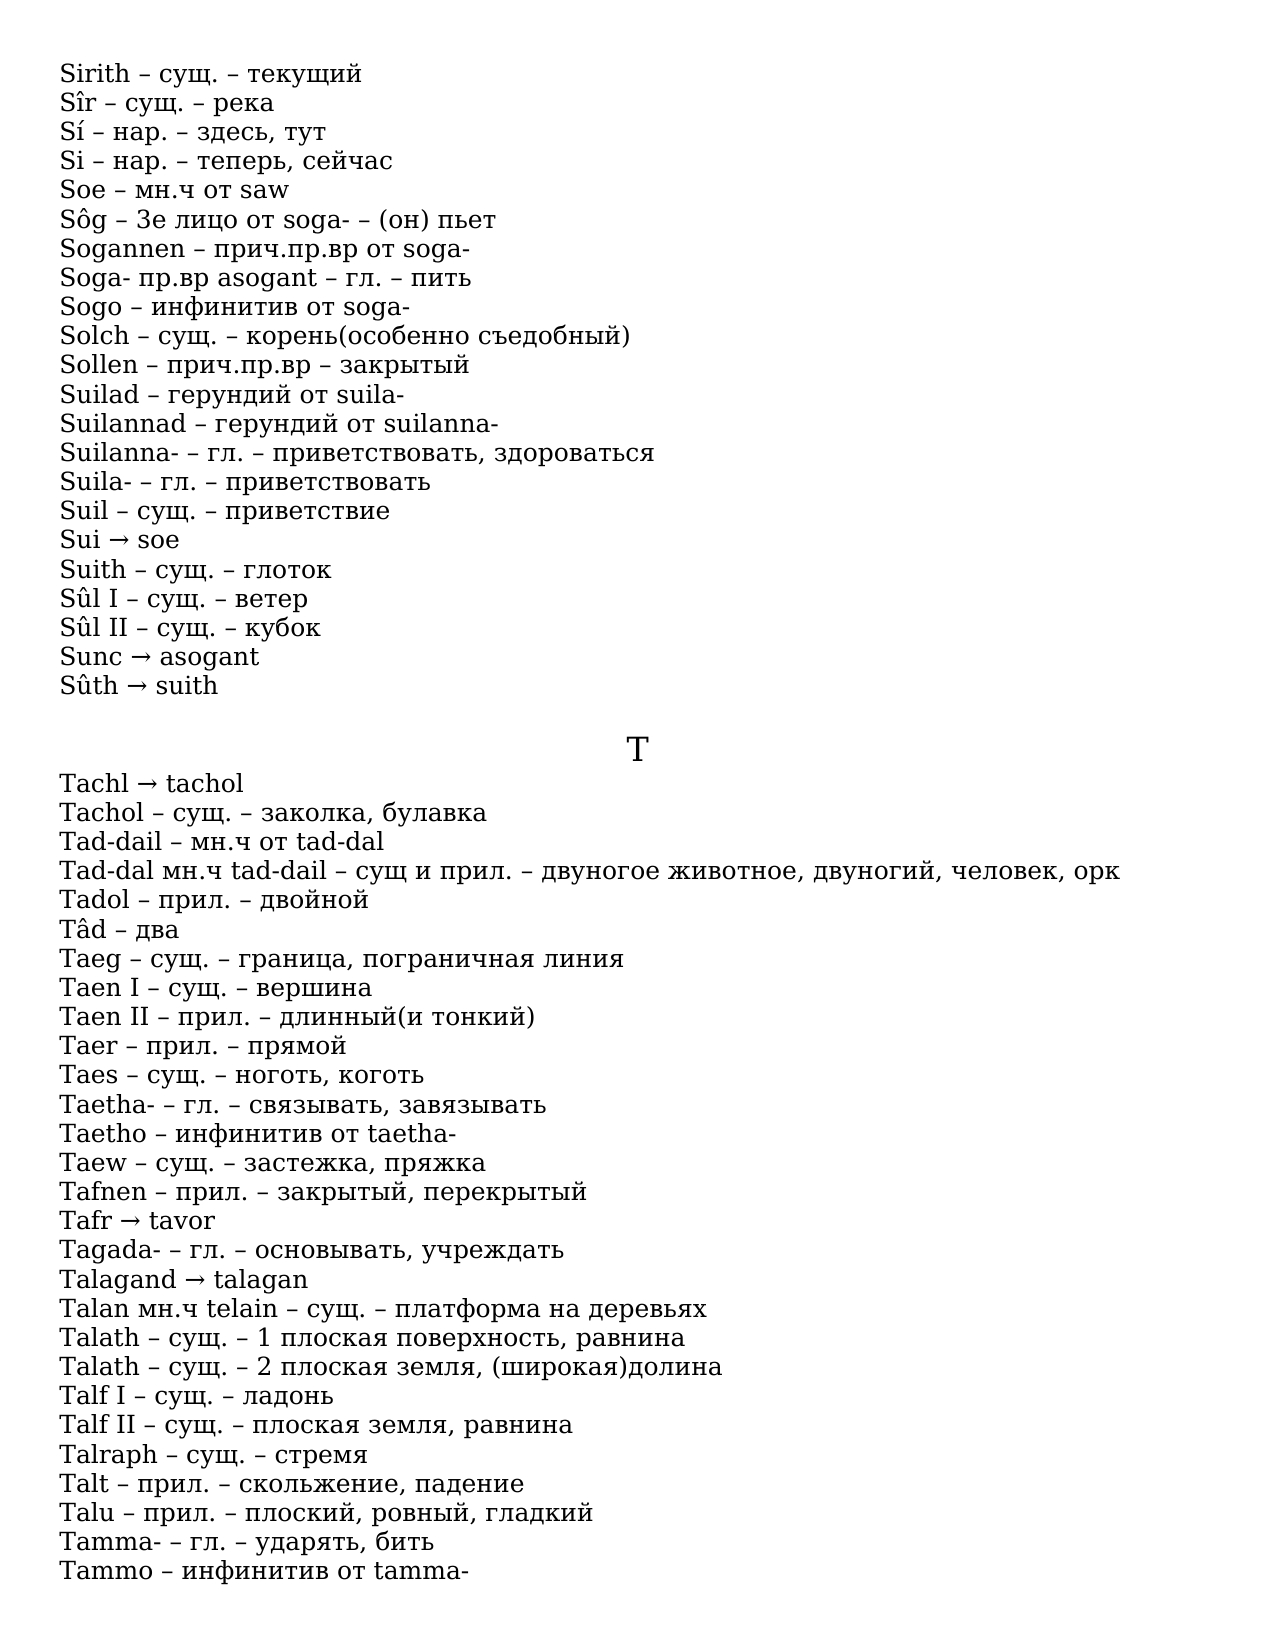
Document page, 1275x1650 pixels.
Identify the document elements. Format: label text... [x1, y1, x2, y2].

text Sollen – прич.пр.вр – закрытый [59, 351, 1216, 380]
text Talraph – сущ. – стремя [59, 1440, 1216, 1469]
text Tachol – сущ. – заколка, булавка [59, 798, 1216, 827]
text Taeg – сущ. – граница, пограничная линия [59, 944, 1216, 973]
text Sûth → suith [59, 672, 1216, 701]
text Sogannen – прич.пр.вр от soga- [59, 234, 1216, 263]
text Tafr → tavor [59, 1206, 1216, 1236]
text Sui → soe [59, 526, 1216, 555]
text Suith – сущ. – глоток [59, 555, 1216, 584]
text Sôg – 3е лицо от soga- – (он) пьет [59, 205, 1216, 234]
text Taetho – инфинитив от taetha- [59, 1119, 1216, 1148]
text Talf II – сущ. – плоская земля, равнина [59, 1411, 1216, 1440]
text T [59, 730, 1216, 769]
text Sûl I – сущ. – ветер [59, 584, 1216, 613]
text Taes – сущ. – ноготь, коготь [59, 1061, 1216, 1090]
text Taen I – сущ. – вершина [59, 973, 1216, 1002]
text Talu – прил. – плоский, ровный, гладкий [59, 1498, 1216, 1527]
text Taetha- – гл. – связывать, завязывать [59, 1090, 1216, 1119]
text Sirith – сущ. – текущий [59, 59, 1216, 88]
text Si – нар. – теперь, сейчас [59, 147, 1216, 176]
text Tachl → tachol [59, 769, 1216, 798]
text Tammo – инфинитив от tamma- [59, 1556, 1216, 1586]
text Talagand → talagan [59, 1265, 1216, 1294]
text Sunc → asogant [59, 642, 1216, 672]
text Sí – нар. – здесь, тут [59, 117, 1216, 147]
text Tagada- – гл. – основывать, учреждать [59, 1236, 1216, 1265]
text Taen II – прил. – длинный(и тонкий) [59, 1002, 1216, 1031]
text Talan мн.ч telain – сущ. – платформа на деревьях [59, 1294, 1216, 1323]
text Solch – сущ. – корень(особенно съедобный) [59, 322, 1216, 351]
text Tad-dal мн.ч tad-dail – сущ и прил. – двуногое животное, двуногий, человек, орк [59, 856, 1216, 886]
text Sîr – сущ. – река [59, 88, 1216, 117]
text Suil – сущ. – приветствие [59, 497, 1216, 526]
text Taew – сущ. – застежка, пряжка [59, 1148, 1216, 1177]
text Suilannad – герундий от suilanna- [59, 409, 1216, 438]
text Tâd – два [59, 915, 1216, 944]
text Sogo – инфинитив от soga- [59, 292, 1216, 322]
text Suilanna- – гл. – приветствовать, здороваться [59, 438, 1216, 467]
text Talath – сущ. – 1 плоская поверхность, равнина [59, 1323, 1216, 1352]
text Soe – мн.ч от saw [59, 176, 1216, 205]
text Sûl II – сущ. – кубок [59, 613, 1216, 642]
text Tafnen – прил. – закрытый, перекрытый [59, 1177, 1216, 1206]
text Suila- – гл. – приветствовать [59, 467, 1216, 497]
text Tad-dail – мн.ч от tad-dal [59, 827, 1216, 856]
text Suilad – герундий от suila- [59, 380, 1216, 409]
text Talt – прил. – скольжение, падение [59, 1469, 1216, 1498]
text Tadol – прил. – двойной [59, 886, 1216, 915]
text Taer – прил. – прямой [59, 1031, 1216, 1061]
text Talath – сущ. – 2 плоская земля, (широкая)долина [59, 1352, 1216, 1381]
text Soga- пр.вр asogant – гл. – пить [59, 263, 1216, 292]
text Tamma- – гл. – ударять, бить [59, 1527, 1216, 1556]
text Talf I – сущ. – ладонь [59, 1381, 1216, 1411]
